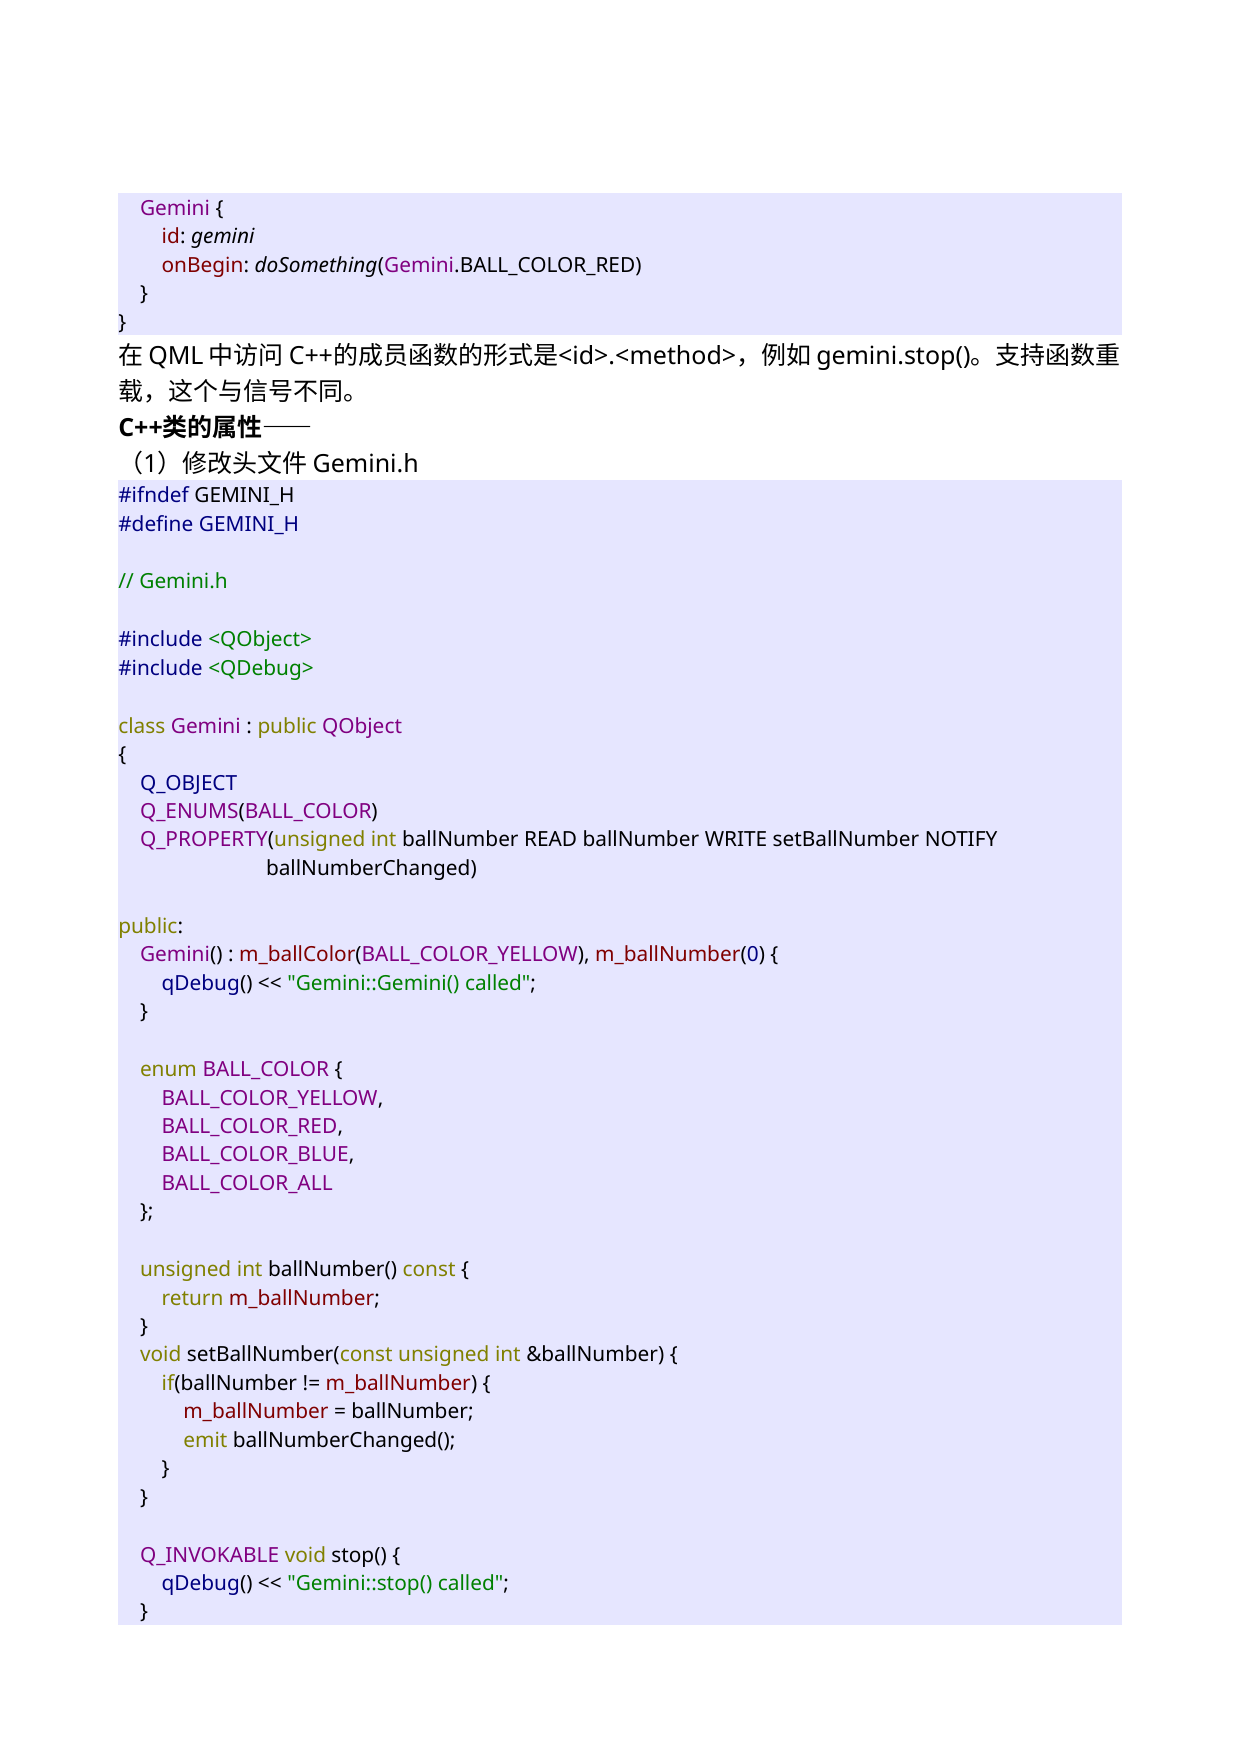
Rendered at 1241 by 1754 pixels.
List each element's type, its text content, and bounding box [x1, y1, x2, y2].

text unsigned int ballNumber() const { [118, 1254, 1122, 1283]
text } [118, 307, 1122, 335]
text （1）修改头文件Gemini.h [118, 444, 1122, 480]
text enum BALL_COLOR { [118, 1054, 1122, 1083]
text BALL_COLOR_BLUE, [118, 1139, 1122, 1168]
text qDebug() << "Gemini::Gemini() called"; [118, 968, 1122, 996]
text Q_ENUMS(BALL_COLOR) [118, 796, 1122, 824]
text Q_OBJECT [118, 768, 1122, 796]
text emit ballNumberChanged(); [118, 1425, 1122, 1453]
text } [118, 1453, 1122, 1482]
text BALL_COLOR_ALL [118, 1168, 1122, 1196]
text onBegin: doSomething(Gemini.BALL_COLOR_RED) [118, 250, 1122, 278]
text } [118, 996, 1122, 1025]
text if(ballNumber != m_ballNumber) { [118, 1368, 1122, 1396]
text // Gemini.h [118, 567, 1122, 595]
text Q_INVOKABLE void stop() { [118, 1540, 1122, 1568]
text Gemini { [118, 193, 1122, 221]
text C++类的属性—— [118, 408, 1122, 444]
text }; [118, 1196, 1122, 1225]
text m_ballNumber = ballNumber; [118, 1396, 1122, 1425]
text Gemini() : m_ballColor(BALL_COLOR_YELLOW), m_ballNumber(0) { [118, 939, 1122, 968]
text } [118, 1311, 1122, 1339]
text } [118, 278, 1122, 307]
text #include <QObject> [118, 624, 1122, 653]
text BALL_COLOR_RED, [118, 1111, 1122, 1139]
text public: [118, 911, 1122, 939]
text class Gemini : public QObject [118, 711, 1122, 739]
text #ifndef GEMINI_H [118, 480, 1122, 509]
text id: gemini [118, 221, 1122, 250]
text #include <QDebug> [118, 653, 1122, 681]
text BALL_COLOR_YELLOW, [118, 1083, 1122, 1111]
text qDebug() << "Gemini::stop() called"; [118, 1568, 1122, 1597]
text return m_ballNumber; [118, 1283, 1122, 1311]
text } [118, 1597, 1122, 1625]
text { [118, 739, 1122, 768]
text } [118, 1482, 1122, 1510]
text void setBallNumber(const unsigned int &ballNumber) { [118, 1339, 1122, 1368]
text 在QML中访问C++的成员函数的形式是<id>.<method>，例如gemini.stop()。支持函数重载，这个与信号不同。 [118, 335, 1122, 408]
text #define GEMINI_H [118, 509, 1122, 537]
text Q_PROPERTY(unsigned int ballNumber READ ballNumber WRITE setBallNumber NOTIFY ballNumberChanged) [118, 824, 1122, 881]
